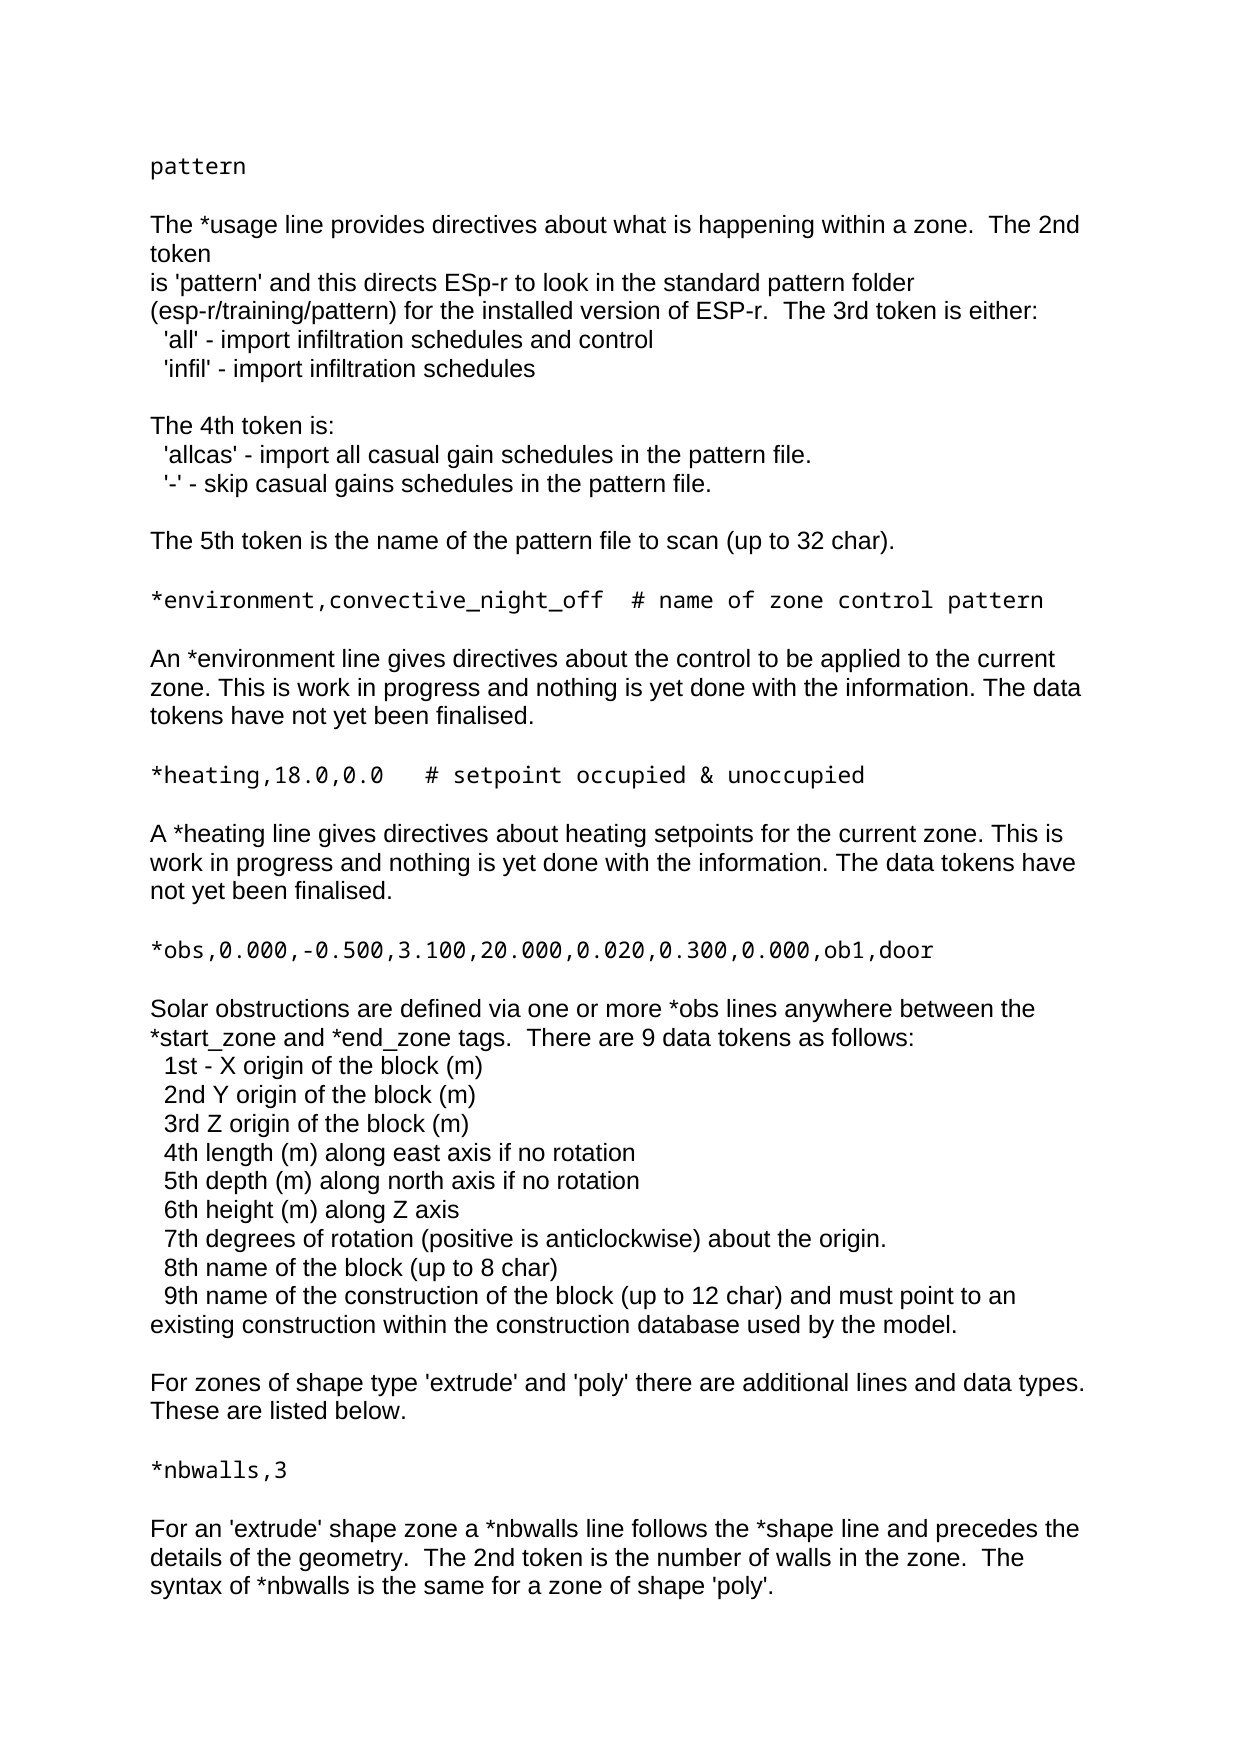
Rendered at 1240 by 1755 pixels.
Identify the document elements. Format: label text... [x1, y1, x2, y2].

text *environment,convective_night_off # name of zone control pattern [150, 584, 1089, 615]
text 3rd Z origin of the block (m) [150, 1109, 1089, 1137]
text 'all' - import infiltration schedules and control [150, 325, 1089, 354]
text For zones of shape type 'extrude' and 'poly' there are additional lines and data types. These are listed below. [150, 1367, 1089, 1425]
text 5th depth (m) along north axis if no rotation [150, 1166, 1089, 1195]
text 7th degrees of rotation (positive is anticlockwise) about the origin. [150, 1224, 1089, 1252]
text A *heating line gives directives about heating setpoints for the current zone. This is work in progress and nothing is yet done with the information. The data tokens have not yet been finalised. [150, 819, 1089, 905]
text 1st - X origin of the block (m) [150, 1051, 1089, 1080]
text 8th name of the block (up to 8 char) [150, 1252, 1089, 1281]
text 4th length (m) along east axis if no rotation [150, 1137, 1089, 1166]
text is 'pattern' and this directs ESp-r to look in the standard pattern folder (esp-r/training/pattern) for the installed version of ESP-r. The 3rd token is either: [150, 267, 1089, 325]
text For an 'extrude' shape zone a *nbwalls line follows the *shape line and precedes the details of the geometry. The 2nd token is the number of walls in the zone. The syntax of *nbwalls is the same for a zone of shape 'poly'. [150, 1514, 1089, 1600]
text The 5th token is the name of the pattern file to scan (up to 32 char). [150, 526, 1089, 555]
text Solar obstructions are defined via one or more *obs lines anywhere between the *start_zone and *end_zone tags. There are 9 data tokens as follows: [150, 994, 1089, 1051]
text 9th name of the construction of the block (up to 12 char) and must point to an existing construction within the construction database used by the model. [150, 1281, 1089, 1339]
text 2nd Y origin of the block (m) [150, 1080, 1089, 1109]
text *heating,18.0,0.0 # setpoint occupied & unoccupied [150, 759, 1089, 790]
text An *environment line gives directives about the control to be applied to the current zone. This is work in progress and nothing is yet done with the information. The data tokens have not yet been finalised. [150, 644, 1089, 730]
text 6th height (m) along Z axis [150, 1195, 1089, 1224]
text 'allcas' - import all casual gain schedules in the pattern file. [150, 440, 1089, 469]
text pattern [150, 150, 1089, 181]
text *obs,0.000,-0.500,3.100,20.000,0.020,0.300,0.000,ob1,door [150, 934, 1089, 965]
text The *usage line provides directives about what is happening within a zone. The 2nd token [150, 210, 1089, 267]
text *nbwalls,3 [150, 1454, 1089, 1485]
text '-' - skip casual gains schedules in the pattern file. [150, 469, 1089, 497]
text 'infil' - import infiltration schedules [150, 354, 1089, 382]
text The 4th token is: [150, 411, 1089, 440]
